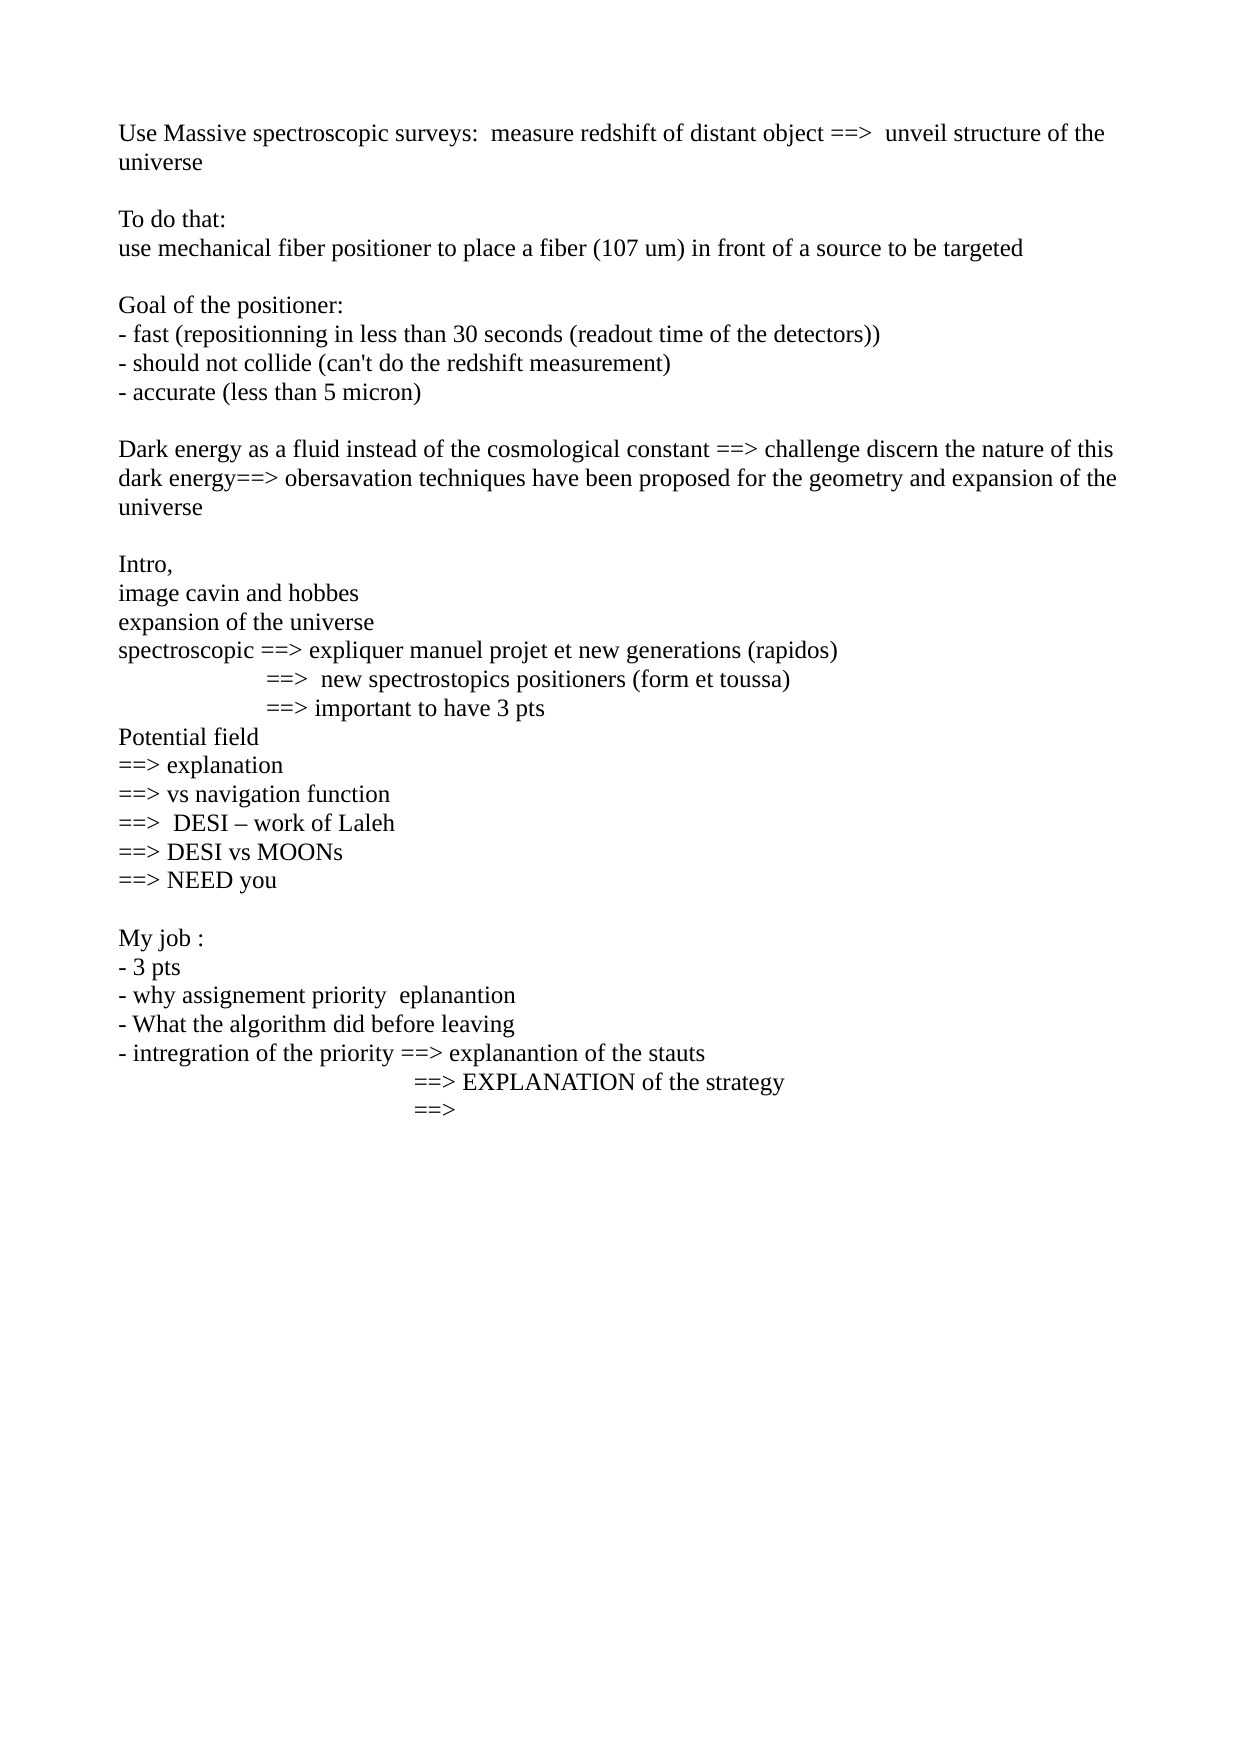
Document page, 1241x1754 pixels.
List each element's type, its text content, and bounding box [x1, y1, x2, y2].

text - should not collide (can't do the redshift measurement) [118, 348, 1122, 377]
text Dark energy as a fluid instead of the cosmological constant ==> challenge discern the nature of this dark energy==> obersavation techniques have been proposed for the geometry and expansion of the universe [118, 434, 1122, 521]
text ==> EXPLANATION of the strategy [118, 1067, 1122, 1096]
text ==> important to have 3 pts [118, 693, 1122, 722]
text Potential field [118, 722, 1122, 751]
text My job : [118, 923, 1122, 952]
text Intro, [118, 549, 1122, 578]
text ==> vs navigation function [118, 779, 1122, 808]
text ==> DESI vs MOONs [118, 837, 1122, 866]
text - intregration of the priority ==> explanantion of the stauts [118, 1038, 1122, 1067]
text Use Massive spectroscopic surveys: measure redshift of distant object ==> unveil structure of the universe [118, 118, 1122, 176]
text expansion of the universe [118, 607, 1122, 636]
text ==> [118, 1096, 1122, 1124]
text use mechanical fiber positioner to place a fiber (107 um) in front of a source to be targeted [118, 233, 1122, 262]
text - fast (repositionning in less than 30 seconds (readout time of the detectors)) [118, 319, 1122, 348]
text Goal of the positioner: [118, 291, 1122, 319]
text - What the algorithm did before leaving [118, 1009, 1122, 1038]
text - why assignement priority eplanantion [118, 981, 1122, 1009]
text ==> NEED you [118, 866, 1122, 894]
text spectroscopic ==> expliquer manuel projet et new generations (rapidos) [118, 636, 1122, 664]
text - accurate (less than 5 micron) [118, 377, 1122, 406]
text ==> explanation [118, 751, 1122, 779]
text ==> DESI – work of Laleh [118, 808, 1122, 837]
text image cavin and hobbes [118, 578, 1122, 607]
text - 3 pts [118, 952, 1122, 981]
text ==> new spectrostopics positioners (form et toussa) [118, 664, 1122, 693]
text To do that: [118, 204, 1122, 233]
